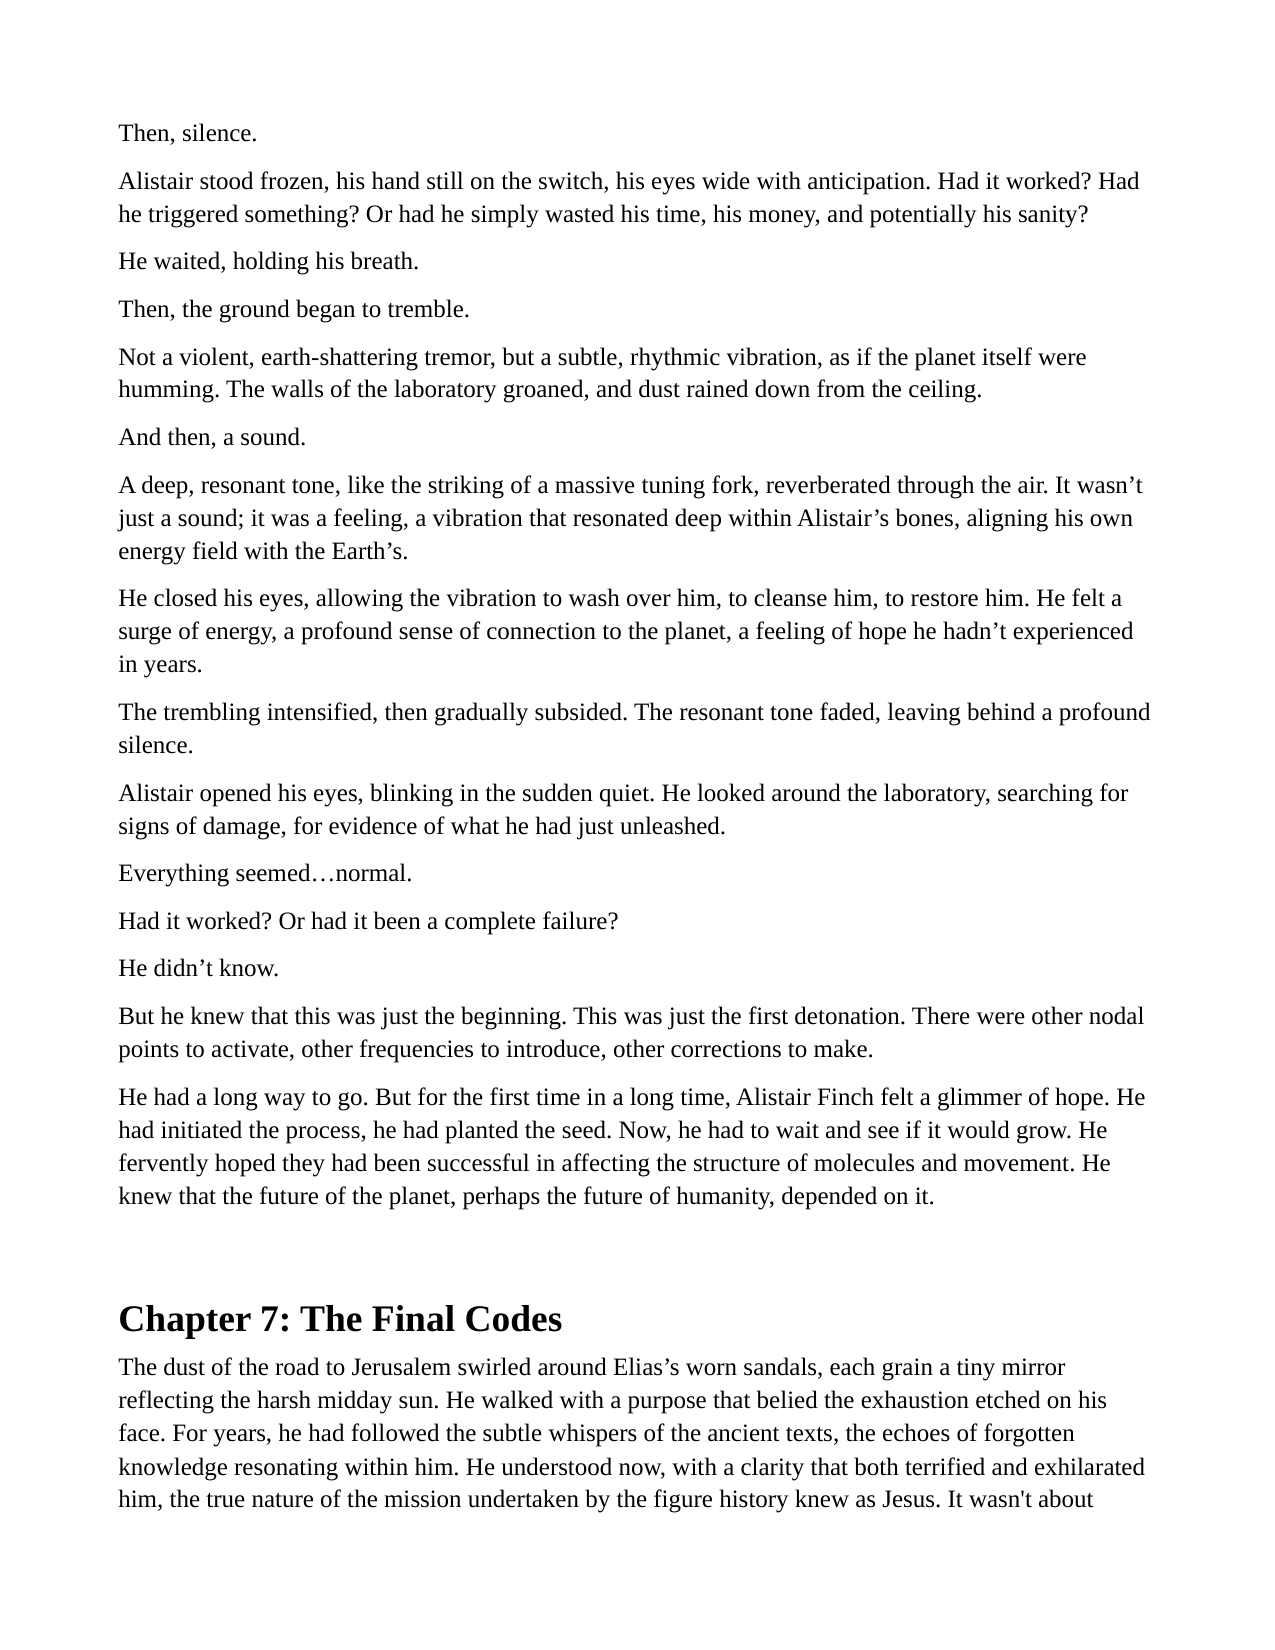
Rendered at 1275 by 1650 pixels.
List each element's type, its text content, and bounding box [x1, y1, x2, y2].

text But he knew that this was just the beginning. This was just the first detonation. There were other nodal points to activate, other frequencies to introduce, other corrections to make. [118, 1001, 1157, 1063]
text He had a long way to go. But for the first time in a long time, Alistair Finch felt a glimmer of hope. He had initiated the process, he had planted the seed. Now, he had to wait and see if it would grow. He fervently hoped they had been successful in affecting the structure of molecules and movement. He knew that the future of the planet, perhaps the future of humanity, depended on it. [118, 1082, 1157, 1209]
text Alistair opened his eyes, blinking in the sudden quiet. He looked around the laboratory, searching for signs of damage, for evidence of what he had just unleashed. [118, 778, 1157, 839]
text He closed his eyes, allowing the vibration to wash over him, to cleanse him, to restore him. He felt a surge of energy, a profound sense of connection to the planet, a feeling of hope he hadn’t experienced in years. [118, 583, 1157, 678]
text He waited, holding his breath. [118, 246, 1157, 275]
text He didn’t know. [118, 953, 1157, 982]
subtitle Chapter 7: The Final Codes [118, 1297, 1157, 1340]
text Had it worked? Or had it been a complete failure? [118, 906, 1157, 935]
text Then, the ground began to tremble. [118, 294, 1157, 323]
text Then, silence. [118, 118, 1157, 147]
text Alistair stood frozen, his hand still on the switch, his eyes wide with anticipation. Had it worked? Had he triggered something? Or had he simply wasted his time, his money, and potentially his sanity? [118, 166, 1157, 227]
text And then, a sound. [118, 422, 1157, 451]
text A deep, resonant tone, like the striking of a massive tuning fork, reverberated through the air. It wasn’t just a sound; it was a feeling, a vibration that resonated deep within Alistair’s bones, aligning his own energy field with the Earth’s. [118, 470, 1157, 564]
text Not a violent, earth-shattering tremor, but a subtle, rhythmic vibration, as if the planet itself were humming. The walls of the laboratory groaned, and dust rained down from the ceiling. [118, 342, 1157, 403]
text The trembling intensified, then gradually subsided. The resonant tone faded, leaving behind a profound silence. [118, 697, 1157, 759]
text Everything seemed…normal. [118, 858, 1157, 887]
text The dust of the road to Jerusalem swirled around Elias’s worn sandals, each grain a tiny mirror reflecting the harsh midday sun. He walked with a purpose that belied the exhaustion etched on his face. For years, he had followed the subtle whispers of the ancient texts, the echoes of forgotten knowledge resonating within him. He understood now, with a clarity that both terrified and exhilarated him, the true nature of the mission undertaken by the figure history knew as Jesus. It wasn't about [118, 1352, 1157, 1513]
